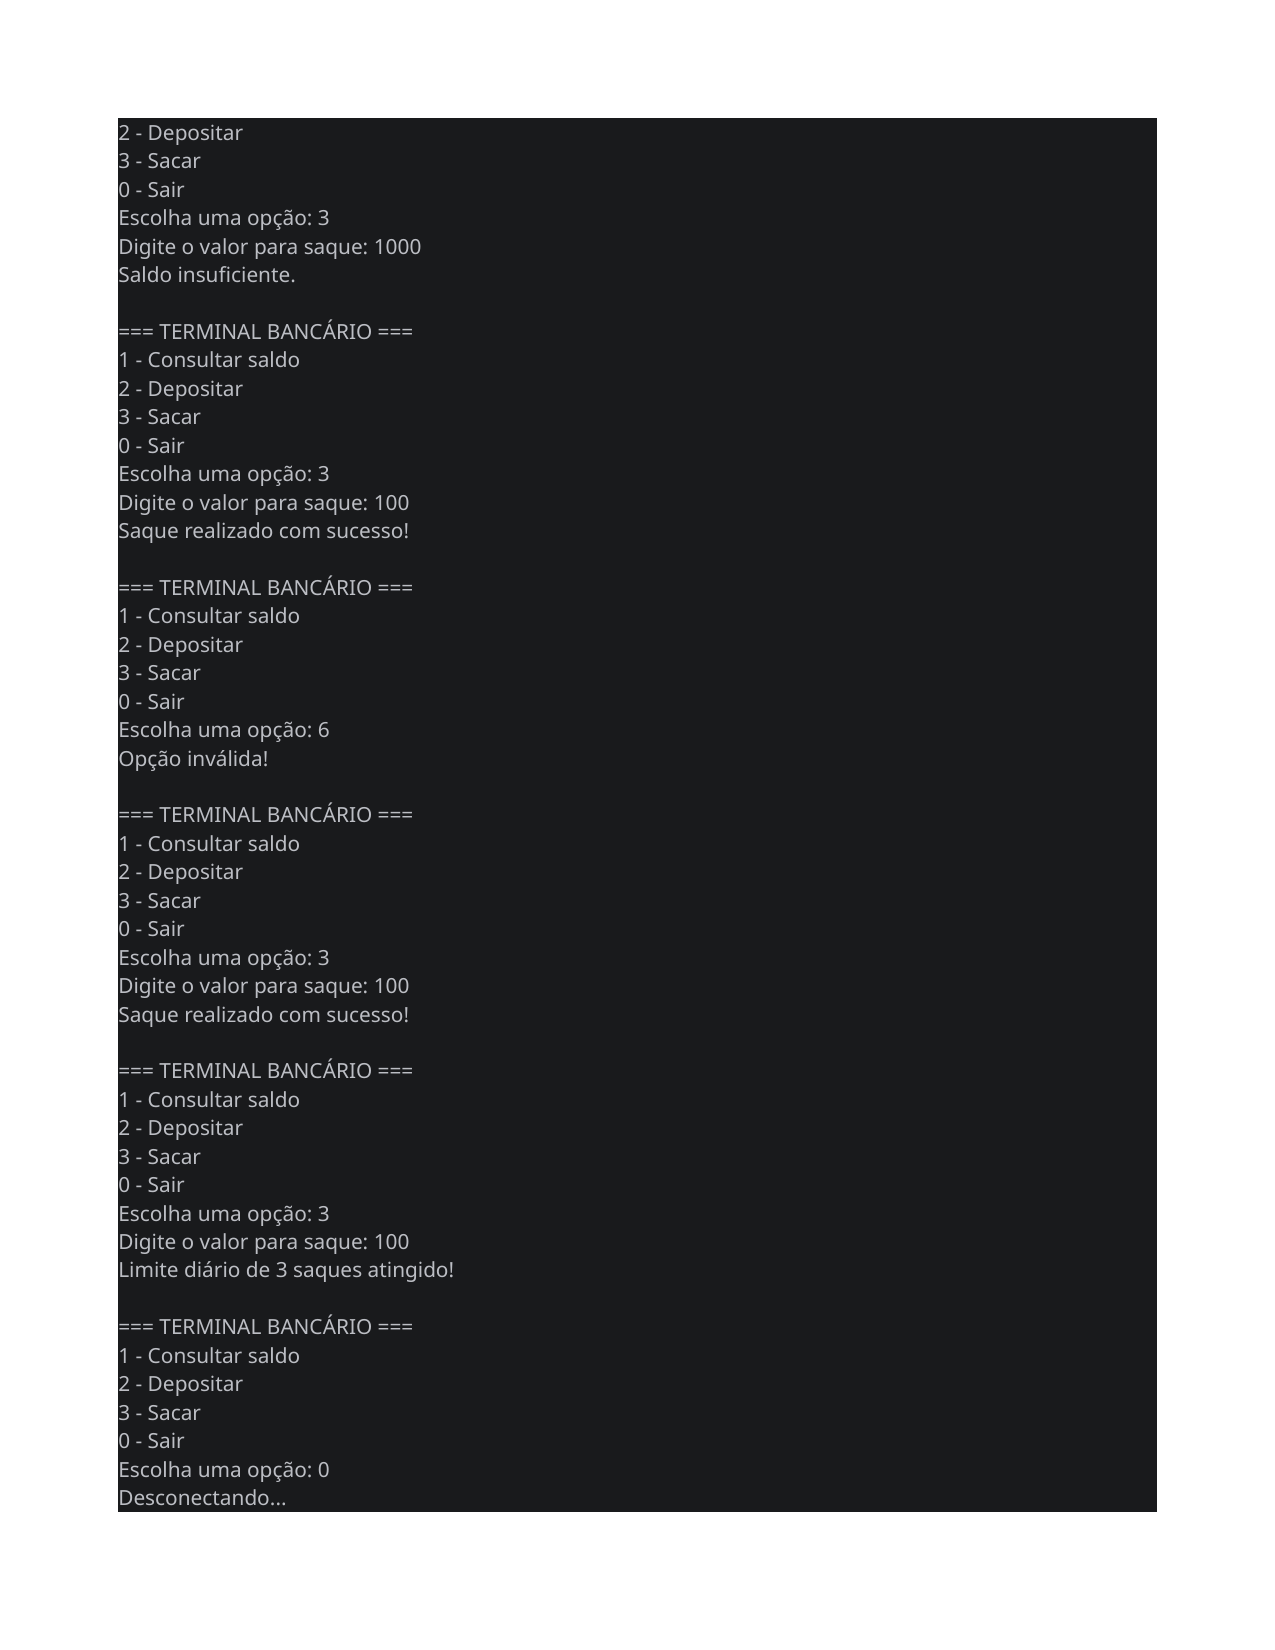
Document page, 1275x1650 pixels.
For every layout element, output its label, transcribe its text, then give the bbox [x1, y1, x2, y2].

text 3 - Sacar [118, 402, 1157, 431]
text 2 - Depositar [118, 374, 1157, 402]
text 3 - Sacar [118, 1142, 1157, 1170]
text 0 - Sair [118, 431, 1157, 459]
text === TERMINAL BANCÁRIO === [118, 317, 1157, 346]
text === TERMINAL BANCÁRIO === [118, 1312, 1157, 1341]
text Escolha uma opção: 3 [118, 1199, 1157, 1227]
text Escolha uma opção: 3 [118, 943, 1157, 971]
text 1 - Consultar saldo [118, 602, 1157, 630]
text Escolha uma opção: 0 [118, 1455, 1157, 1483]
text Escolha uma opção: 3 [118, 459, 1157, 488]
text 2 - Depositar [118, 857, 1157, 886]
text 3 - Sacar [118, 1398, 1157, 1426]
text 3 - Sacar [118, 147, 1157, 175]
text Digite o valor para saque: 100 [118, 971, 1157, 1000]
text 2 - Depositar [118, 1113, 1157, 1142]
text Limite diário de 3 saques atingido! [118, 1256, 1157, 1284]
text Saque realizado com sucesso! [118, 1000, 1157, 1028]
text 3 - Sacar [118, 886, 1157, 914]
text 1 - Consultar saldo [118, 1085, 1157, 1113]
text 0 - Sair [118, 1426, 1157, 1455]
text Saque realizado com sucesso! [118, 516, 1157, 545]
text 2 - Depositar [118, 630, 1157, 658]
text === TERMINAL BANCÁRIO === [118, 573, 1157, 602]
text 1 - Consultar saldo [118, 829, 1157, 857]
text Escolha uma opção: 6 [118, 715, 1157, 744]
text === TERMINAL BANCÁRIO === [118, 1057, 1157, 1085]
text Saldo insuficiente. [118, 260, 1157, 289]
text Digite o valor para saque: 100 [118, 1227, 1157, 1256]
text 1 - Consultar saldo [118, 346, 1157, 374]
text 3 - Sacar [118, 658, 1157, 687]
text Digite o valor para saque: 100 [118, 488, 1157, 516]
text Digite o valor para saque: 1000 [118, 232, 1157, 260]
text 1 - Consultar saldo [118, 1341, 1157, 1369]
text 0 - Sair [118, 1170, 1157, 1199]
text 0 - Sair [118, 914, 1157, 943]
text 2 - Depositar [118, 1369, 1157, 1398]
text Escolha uma opção: 3 [118, 203, 1157, 232]
text 0 - Sair [118, 175, 1157, 203]
text === TERMINAL BANCÁRIO === [118, 801, 1157, 829]
text Desconectando... [118, 1483, 1157, 1512]
text 2 - Depositar [118, 118, 1157, 147]
text 0 - Sair [118, 687, 1157, 715]
text Opção inválida! [118, 744, 1157, 772]
